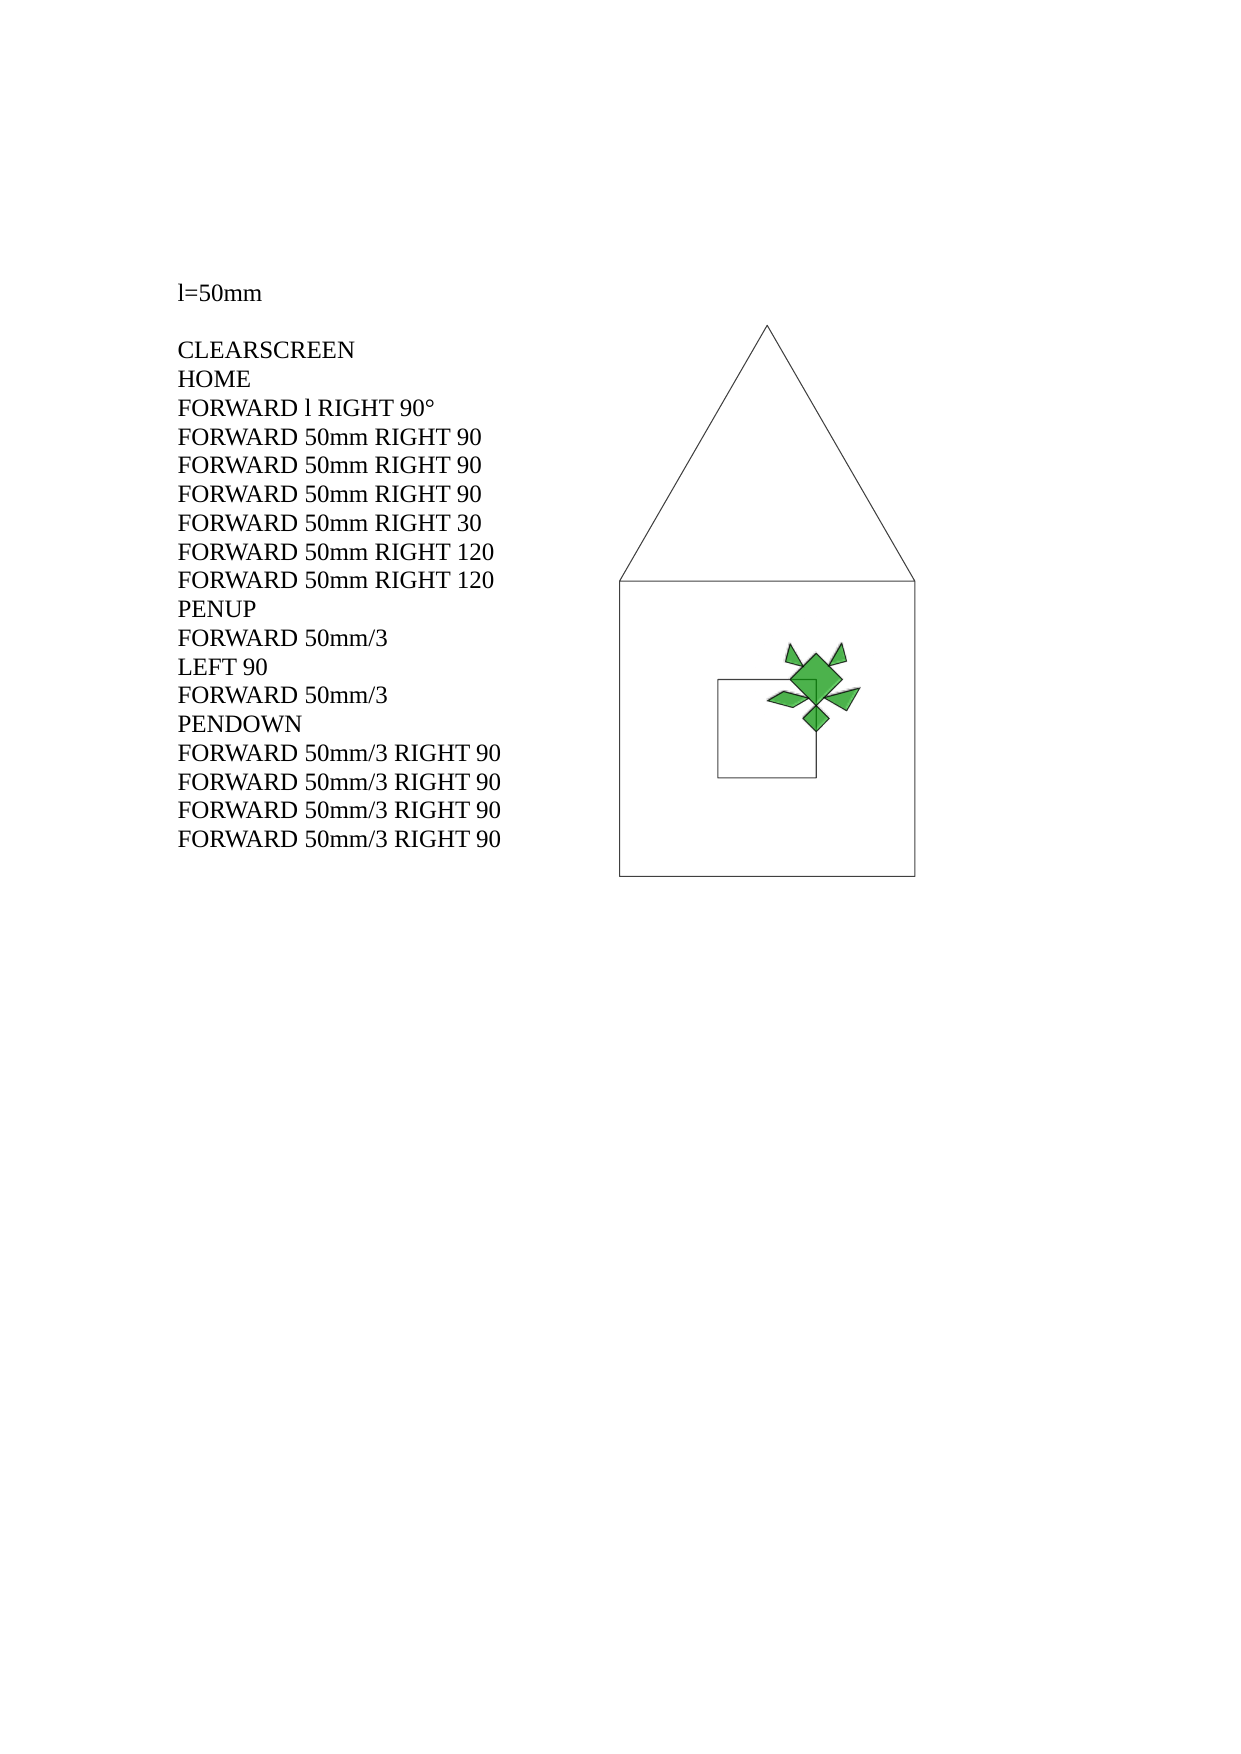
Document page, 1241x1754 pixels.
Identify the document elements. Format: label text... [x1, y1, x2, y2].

text FORWARD 50mm/3 [177, 623, 1063, 652]
text [797, 652, 813, 662]
text [831, 680, 1063, 709]
text [832, 652, 1063, 680]
text CLEARSCREEN [177, 335, 1063, 364]
text FORWARD 50mm/3 RIGHT 90 [177, 824, 1063, 853]
text FORWARD 50mm RIGHT 90 [177, 479, 1063, 508]
text PENUP [177, 594, 1063, 623]
text FORWARD 50mm/3 RIGHT 90 [177, 738, 1063, 767]
text FORWARD 50mm RIGHT 90 [177, 422, 1063, 450]
text FORWARD 50mm/3 RIGHT 90 [177, 795, 1063, 824]
text PENDOWN [177, 709, 1063, 738]
text l=50mm [177, 278, 1063, 307]
text FORWARD 50mm RIGHT 90 [177, 450, 1063, 479]
text LEFT 90 [177, 652, 799, 680]
text FORWARD 50mm RIGHT 120 [177, 565, 1063, 594]
text FORWARD 50mm/3 [177, 680, 802, 709]
text FORWARD 50mm RIGHT 120 [177, 537, 1063, 565]
text HOME [177, 364, 1063, 393]
text FORWARD l RIGHT 90° [177, 393, 1063, 422]
text [818, 652, 833, 662]
text FORWARD 50mm/3 RIGHT 90 [177, 767, 1063, 795]
text FORWARD 50mm RIGHT 30 [177, 508, 1063, 537]
